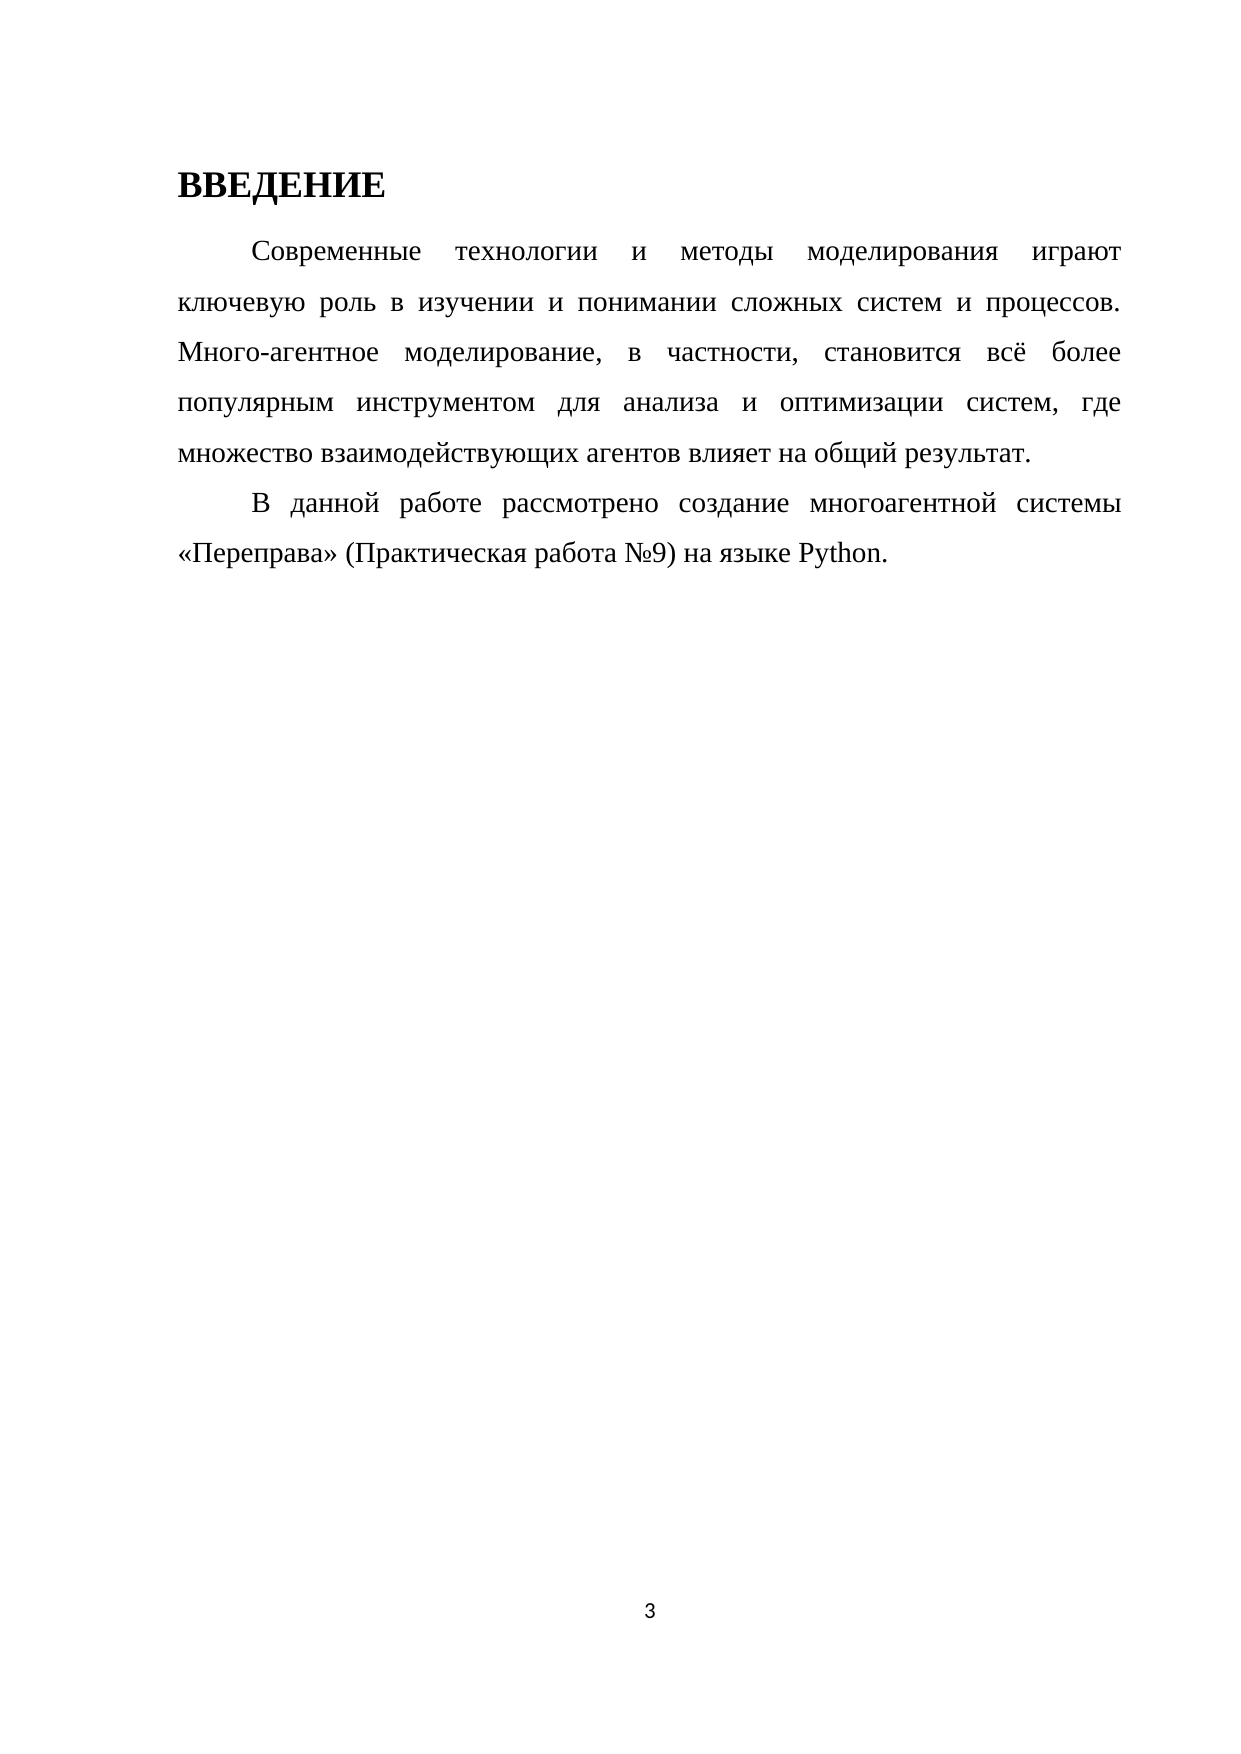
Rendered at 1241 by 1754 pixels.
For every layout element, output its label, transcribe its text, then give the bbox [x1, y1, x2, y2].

text Современные технологии и методы моделирования играют ключевую роль в изучении и понимании сложных систем и процессов. Много-агентное моделирование, в частности, становится всё более популярным инструментом для анализа и оптимизации систем, где множество взаимодействующих агентов влияет на общий результат. [177, 233, 1122, 468]
text В данной работе рассмотрено создание многоагентной системы «Переправа» (Практическая работа №9) на языке Python. [177, 485, 1122, 569]
subtitle ВВЕДЕНИЕ [177, 162, 1122, 206]
